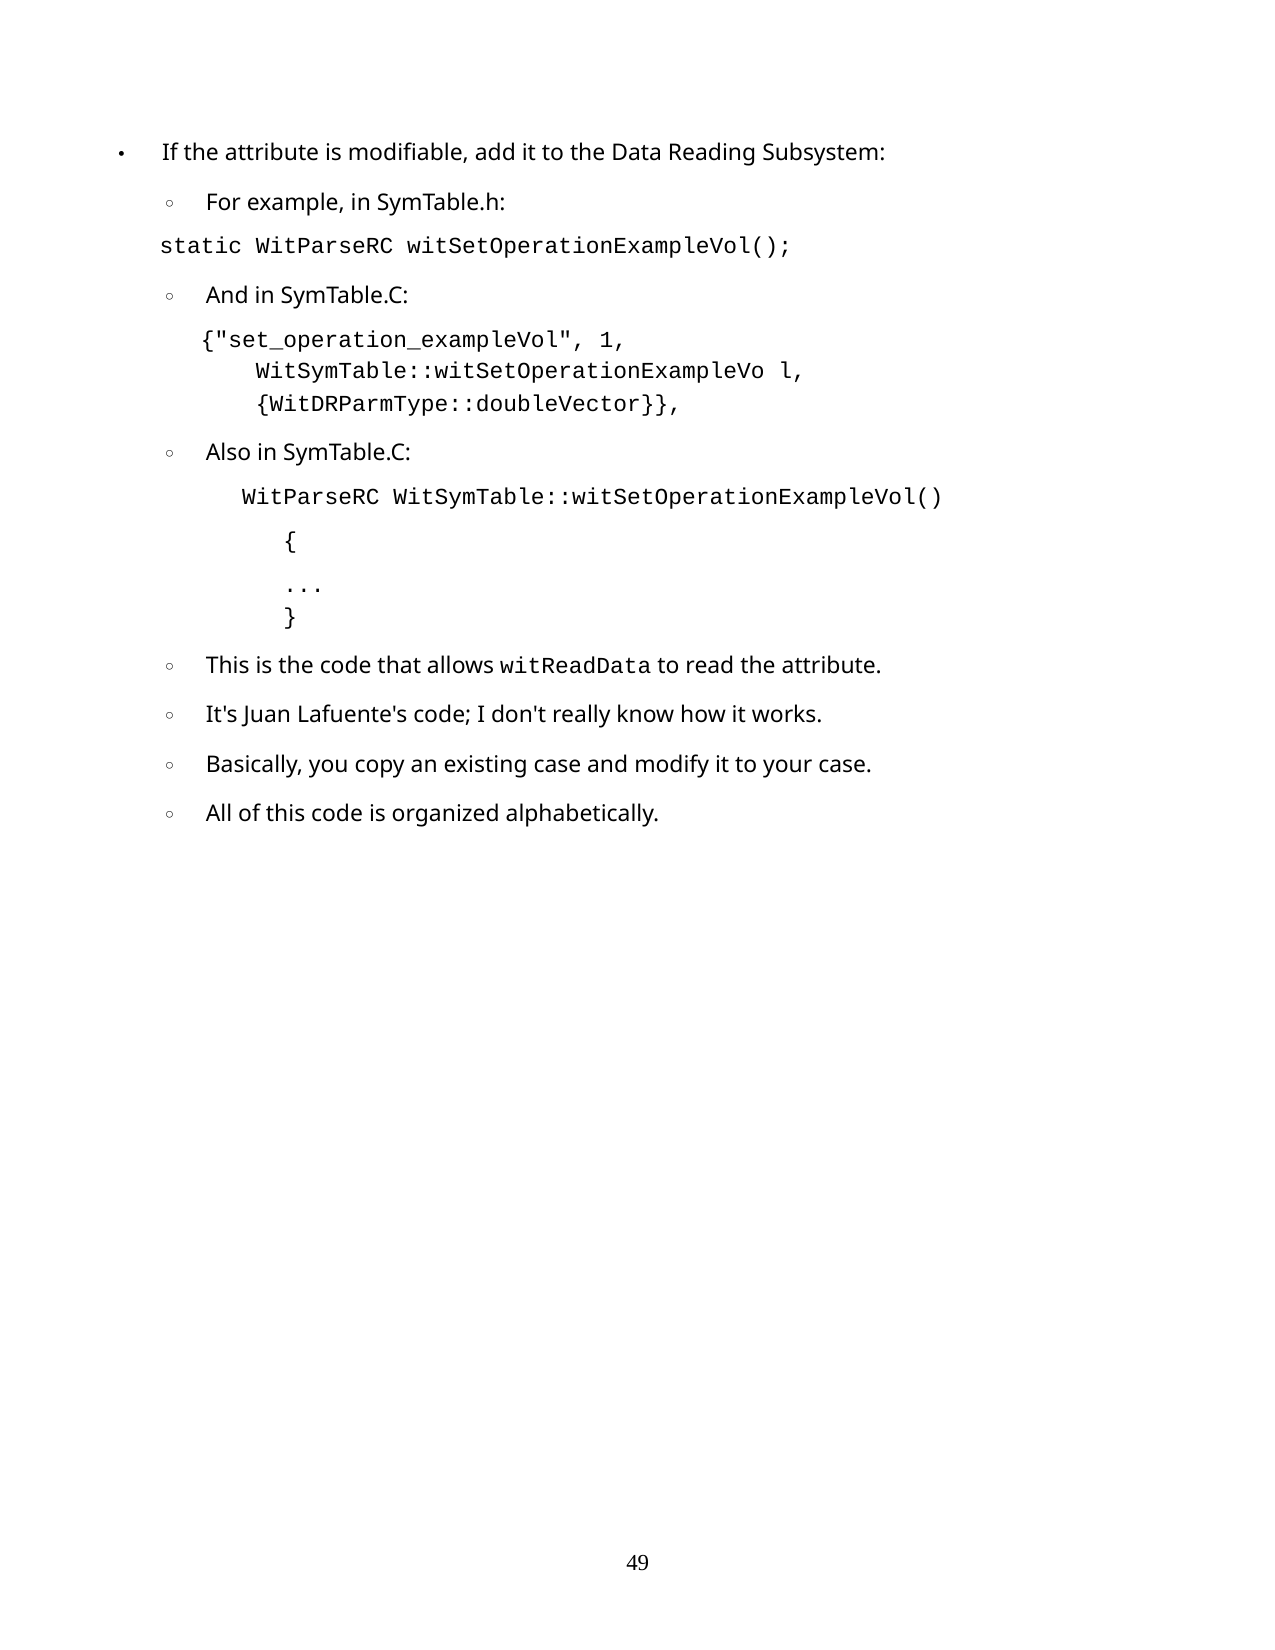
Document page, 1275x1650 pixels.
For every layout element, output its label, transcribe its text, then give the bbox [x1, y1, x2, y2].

text } [118, 605, 1157, 631]
list If the attribute is modifiable, add it to the Data Reading Subsystem: [118, 136, 1157, 167]
list All of this code is organized alphabetically. [162, 797, 1157, 828]
text {"set_operation_exampleVol", 1, [118, 328, 1157, 354]
text static WitParseRC witSetOperationExampleVol(); [118, 235, 1157, 261]
list For example, in SymTable.h: [162, 185, 1157, 217]
text { [118, 529, 1157, 555]
list This is the code that allows witReadData to read the attribute. [162, 649, 1157, 680]
text WitParseRC WitSymTable::witSetOperationExampleVol() [118, 485, 1157, 511]
list It's Juan Lafuente's code; I don't really know how it works. [162, 698, 1157, 729]
list Basically, you copy an existing case and modify it to your case. [162, 748, 1157, 779]
text {WitDRParmType::doubleVector}}, [118, 392, 1157, 418]
list And in SymTable.C: [162, 279, 1157, 310]
text WitSymTable::witSetOperationExampleVo l, [118, 360, 1157, 386]
text ... [118, 573, 1157, 599]
list Also in SymTable.C: [162, 436, 1157, 467]
